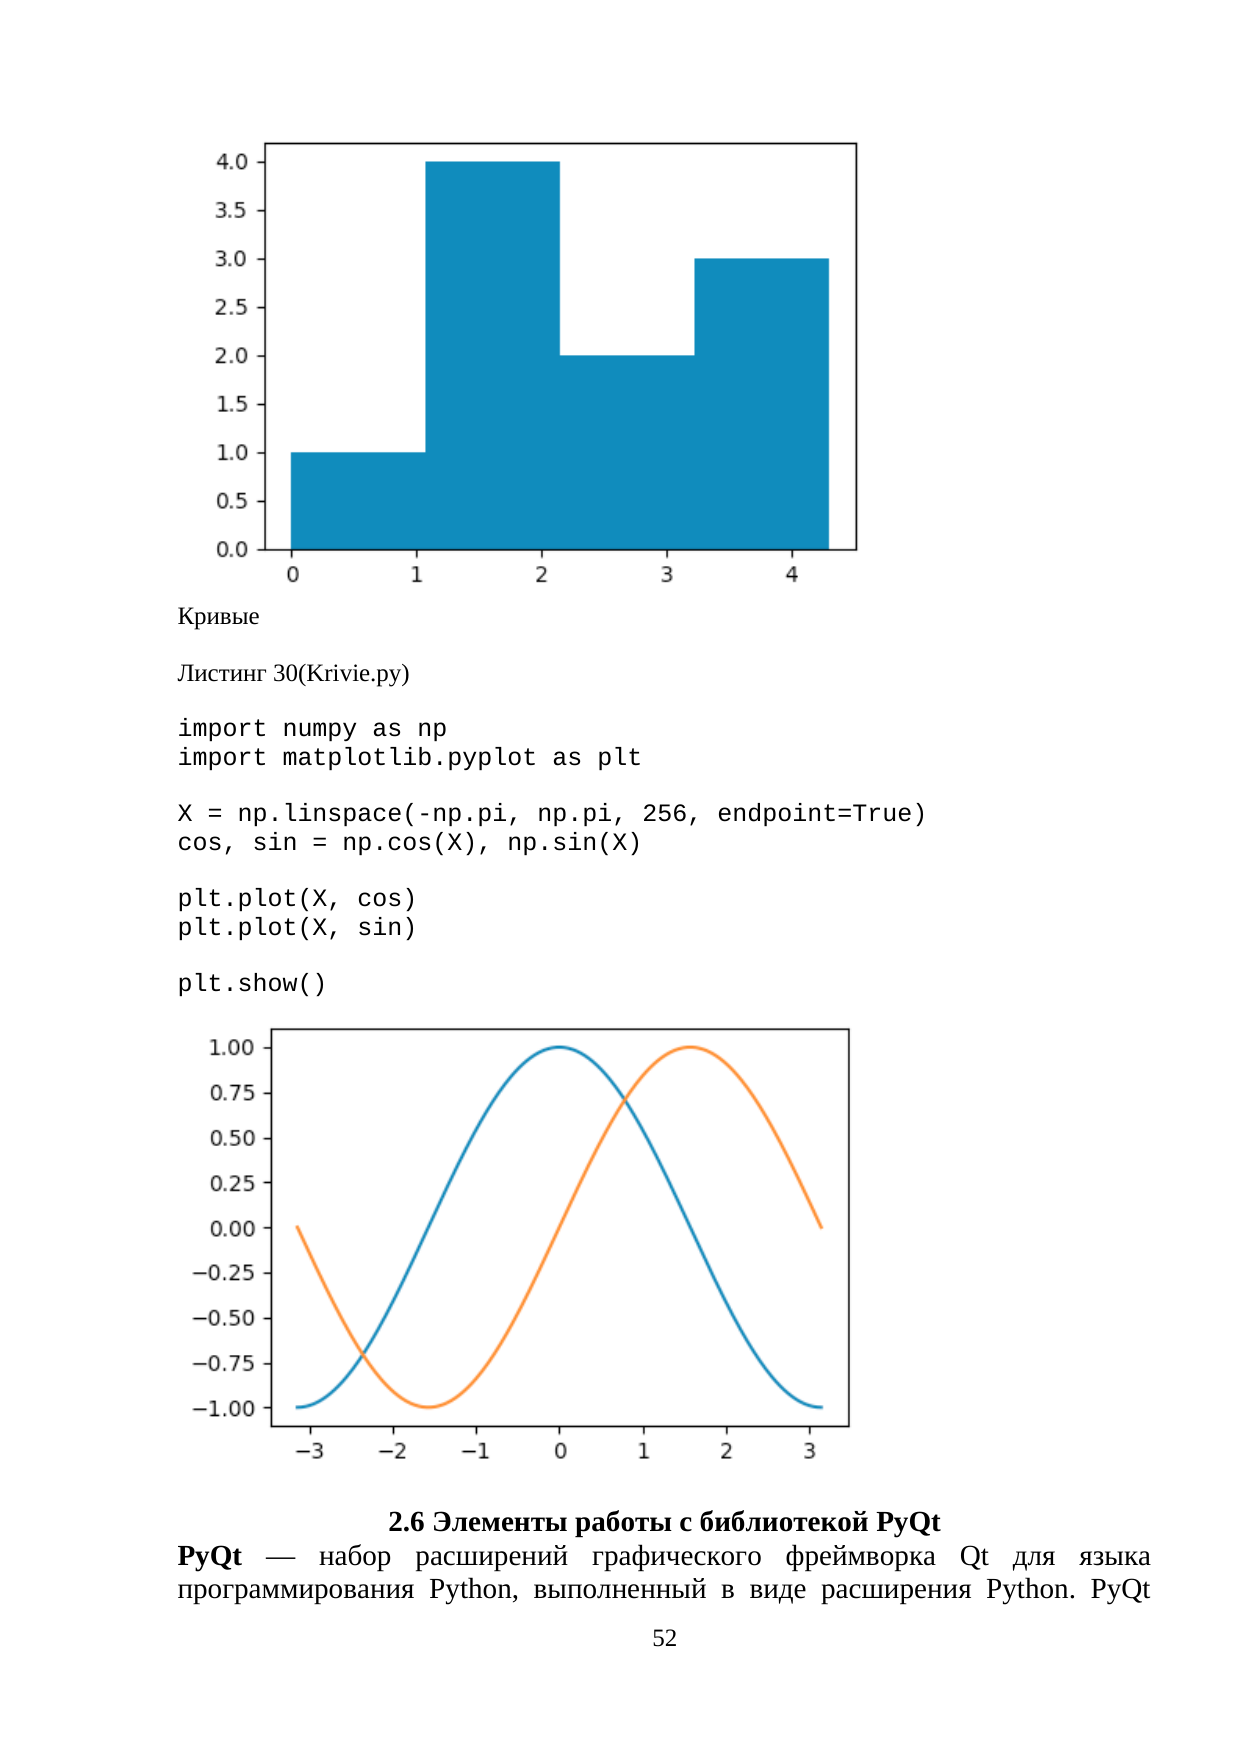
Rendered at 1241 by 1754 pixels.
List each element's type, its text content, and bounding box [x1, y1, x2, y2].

text Листинг 30(Krivie.py) [177, 658, 1152, 687]
text plt.plot(X, sin) [177, 914, 1152, 943]
picture [177, 118, 920, 601]
text import matplotlib.pyplot as plt [177, 744, 1152, 773]
text cos, sin = np.cos(X), np.sin(X) [177, 829, 1152, 858]
text Кривые [177, 601, 1152, 630]
text X = np.linspace(-np.pi, np.pi, 256, endpoint=True) [177, 801, 1152, 829]
text plt.show() [177, 971, 1152, 999]
text PyQt — набор расширений графического фреймворка Qt для языка программирования Python, выполненный в виде расширения Python. PyQt [177, 1538, 1152, 1605]
text import numpy as np [177, 716, 1152, 744]
picture [177, 999, 885, 1476]
subtitle 2.6 Элементы работы с библиотекой PyQt [177, 1504, 1152, 1538]
text plt.plot(X, cos) [177, 886, 1152, 914]
